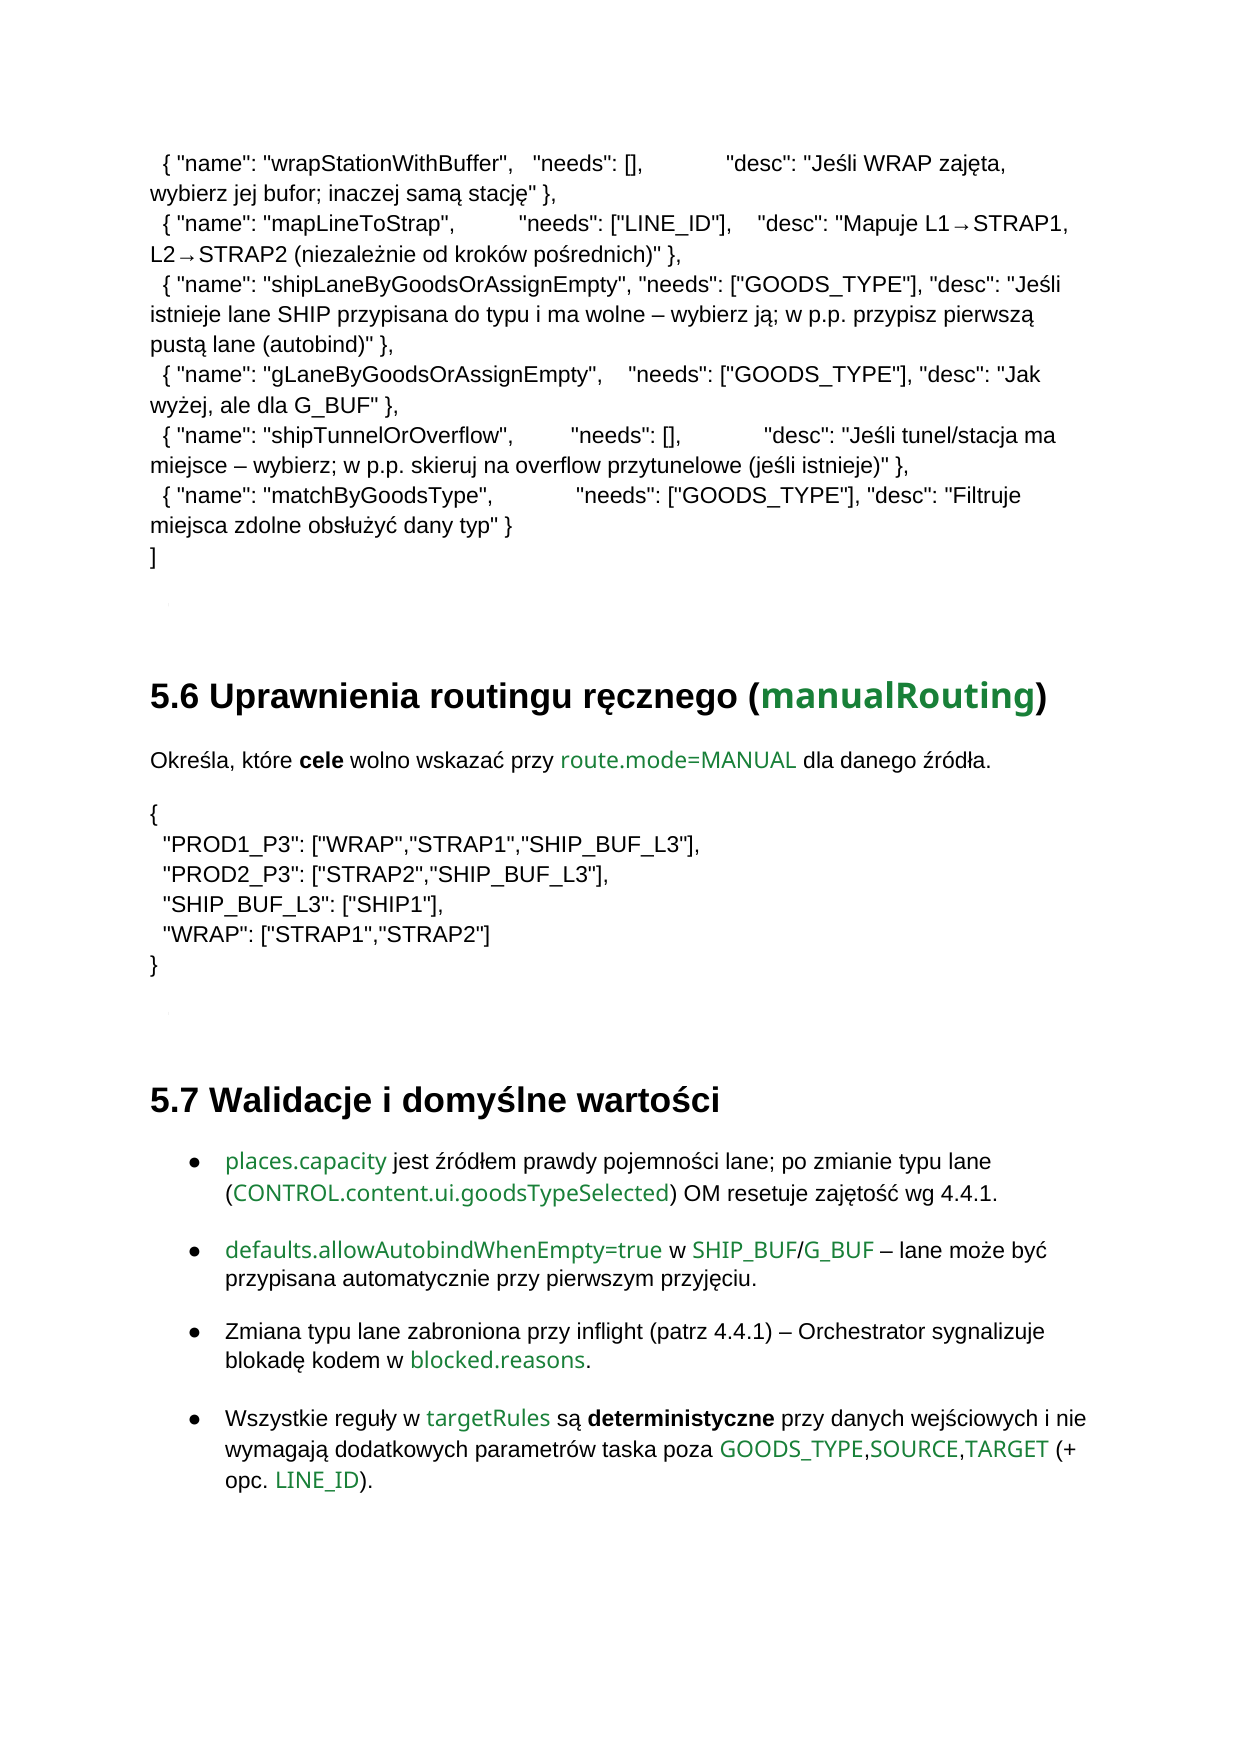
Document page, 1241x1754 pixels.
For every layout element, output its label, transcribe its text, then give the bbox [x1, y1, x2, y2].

text { "name": "matchByGoodsType", "needs": ["GOODS_TYPE"], "desc": "Filtruje miejsca zdolne obsłużyć dany typ" } [150, 482, 1090, 539]
text { "name": "wrapStationWithBuffer", "needs": [], "desc": "Jeśli WRAP zajęta, wybierz jej bufor; inaczej samą stację" }, [150, 150, 1090, 207]
list defaults.allowAutobindWhenEmpty=true w SHIP_BUF/G_BUF – lane może być przypisana automatycznie przy pierwszym przyjęciu. [187, 1234, 1090, 1318]
text { "name": "gLaneByGoodsOrAssignEmpty", "needs": ["GOODS_TYPE"], "desc": "Jak wyżej, ale dla G_BUF" }, [150, 361, 1090, 418]
subtitle 5.6 Uprawnienia routingu ręcznego (manualRouting) [150, 671, 1090, 719]
subtitle 5.7 Walidacje i domyślne wartości [150, 1079, 1090, 1120]
text Określa, które cele wolno wskazać przy route.mode=MANUAL dla danego źródła. [150, 744, 1090, 775]
text "PROD1_P3": ["WRAP","STRAP1","SHIP_BUF_L3"], [150, 831, 1090, 857]
list Zmiana typu lane zabroniona przy inflight (patrz 4.4.1) – Orchestrator sygnalizuje blokadę kodem w blocked.reasons. [187, 1318, 1090, 1402]
text ] [150, 543, 1090, 569]
text { "name": "shipTunnelOrOverflow", "needs": [], "desc": "Jeśli tunel/stacja ma miejsce – wybierz; w p.p. skieruj na overflow przytunelowe (jeśli istnieje)" }, [150, 422, 1090, 478]
text "WRAP": ["STRAP1","STRAP2"] [150, 921, 1090, 947]
list Wszystkie reguły w targetRules są deterministyczne przy danych wejściowych i nie wymagają dodatkowych parametrów taska poza GOODS_TYPE,SOURCE,TARGET (+ opc. LINE_ID). [187, 1402, 1090, 1522]
text "SHIP_BUF_L3": ["SHIP1"], [150, 891, 1090, 917]
text { [150, 800, 1090, 827]
list places.capacity jest źródłem prawdy pojemności lane; po zmianie typu lane (CONTROL.content.ui.goodsTypeSelected) OM resetuje zajętość wg 4.4.1. [187, 1145, 1090, 1234]
text { "name": "shipLaneByGoodsOrAssignEmpty", "needs": ["GOODS_TYPE"], "desc": "Jeśli istnieje lane SHIP przypisana do typu i ma wolne – wybierz ją; w p.p. przypisz pierwszą pustą lane (autobind)" }, [150, 271, 1090, 358]
text } [150, 951, 1090, 978]
text "PROD2_P3": ["STRAP2","SHIP_BUF_L3"], [150, 861, 1090, 887]
text { "name": "mapLineToStrap", "needs": ["LINE_ID"], "desc": "Mapuje L1→STRAP1, L2→STRAP2 (niezależnie od kroków pośrednich)" }, [150, 210, 1090, 267]
